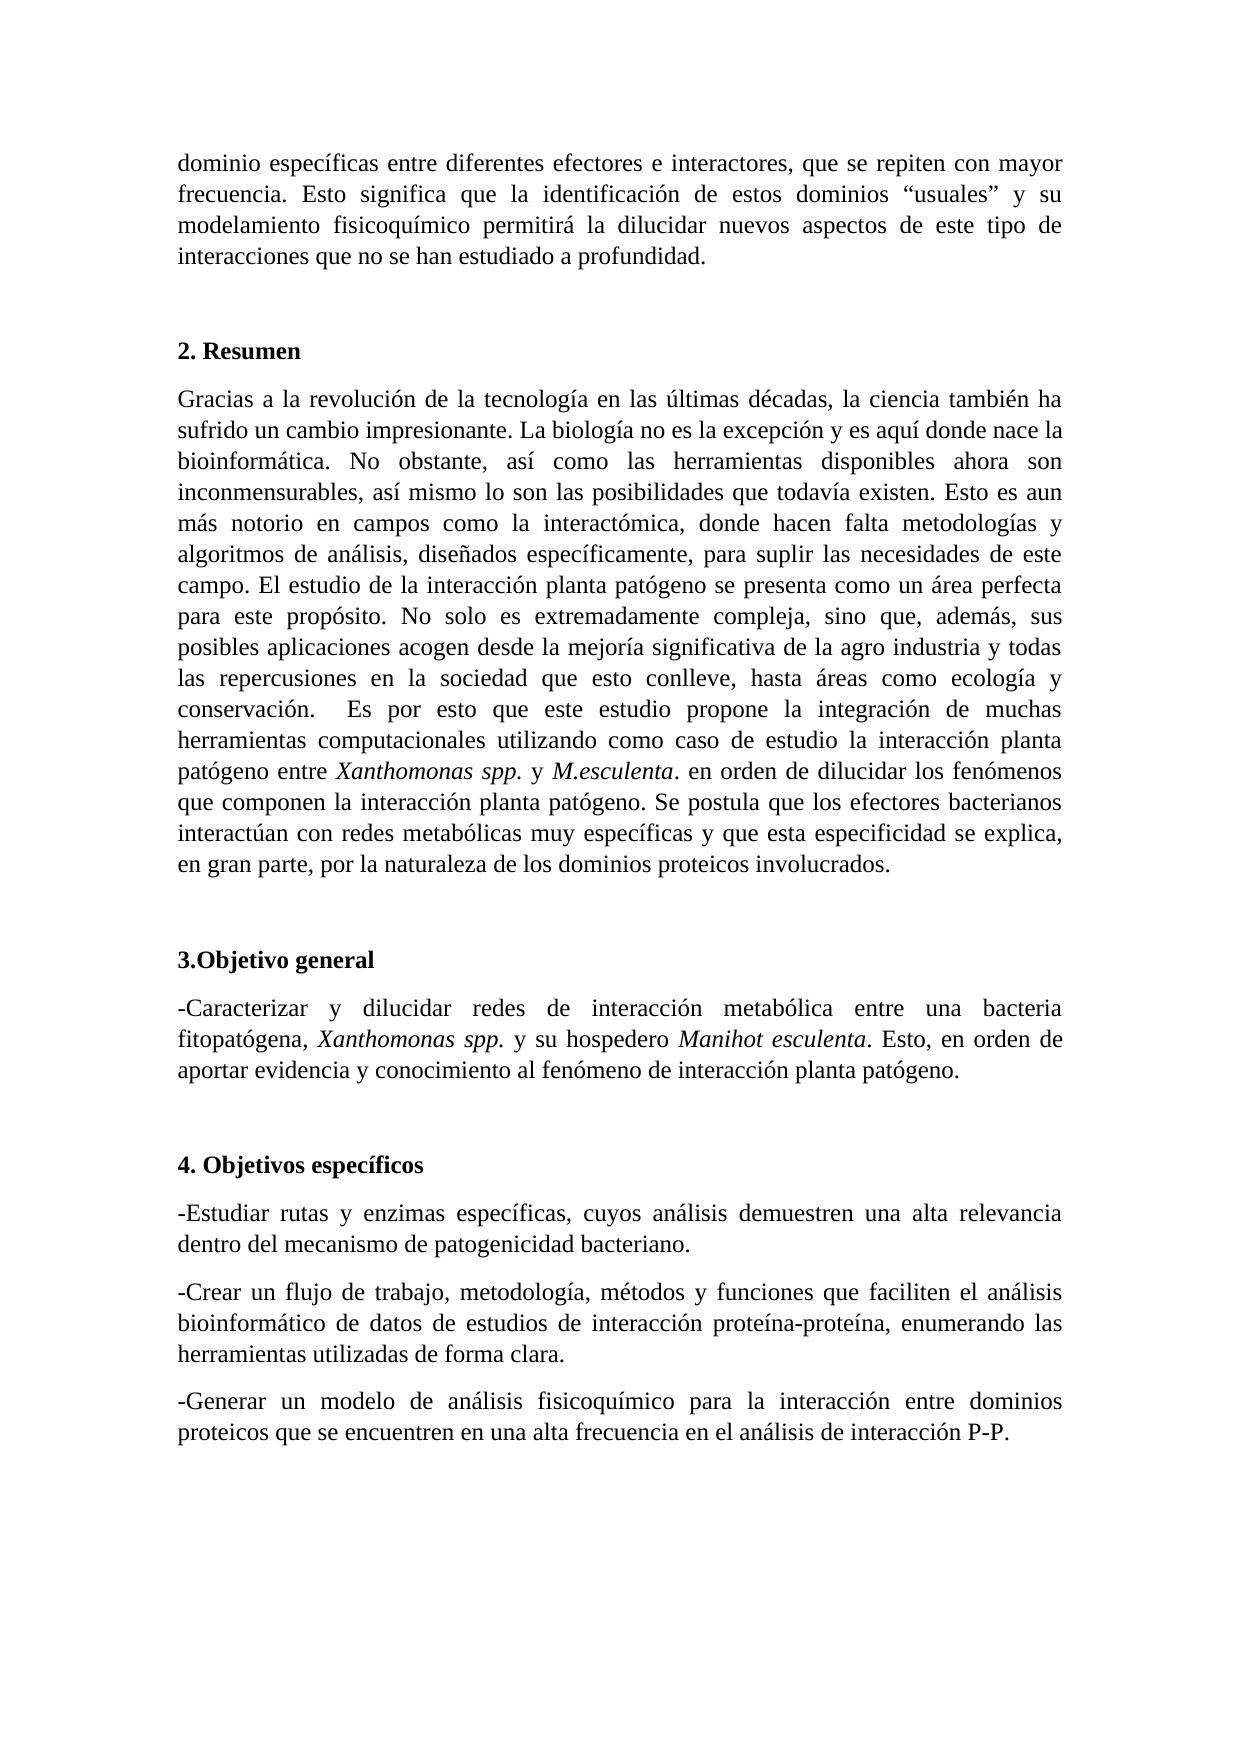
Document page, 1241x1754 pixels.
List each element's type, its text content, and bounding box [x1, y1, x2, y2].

text -Estudiar rutas y enzimas específicas, cuyos análisis demuestren una alta relevancia dentro del mecanismo de patogenicidad bacteriano. [177, 1198, 1063, 1258]
text -Generar un modelo de análisis fisicoquímico para la interacción entre dominios proteicos que se encuentren en una alta frecuencia en el análisis de interacción P-P. [177, 1386, 1063, 1446]
text 3.Objetivo general [177, 945, 1063, 974]
text Gracias a la revolución de la tecnología en las últimas décadas, la ciencia también ha sufrido un cambio impresionante. La biología no es la excepción y es aquí donde nace la bioinformática. No obstante, así como las herramientas disponibles ahora son inconmensurables, así mismo lo son las posibilidades que todavía existen. Esto es aun más notorio en campos como la interactómica, donde hacen falta metodologías y algoritmos de análisis, diseñados específicamente, para suplir las necesidades de este campo. El estudio de la interacción planta patógeno se presenta como un área perfecta para este propósito. No solo es extremadamente compleja, sino que, además, sus posibles aplicaciones acogen desde la mejoría significativa de la agro industria y todas las repercusiones en la sociedad que esto conlleve, hasta áreas como ecología y conservación. Es por esto que este estudio propone la integración de muchas herramientas computacionales utilizando como caso de estudio la interacción planta patógeno entre Xanthomonas spp. y M.esculenta. en orden de dilucidar los fenómenos que componen la interacción planta patógeno. Se postula que los efectores bacterianos interactúan con redes metabólicas muy específicas y que esta especificidad se explica, en gran parte, por la naturaleza de los dominios proteicos involucrados. [177, 384, 1063, 878]
text -Crear un flujo de trabajo, metodología, métodos y funciones que faciliten el análisis bioinformático de datos de estudios de interacción proteína-proteína, enumerando las herramientas utilizadas de forma clara. [177, 1277, 1063, 1367]
text 2. Resumen [177, 336, 1063, 365]
text 4. Objetivos específicos [177, 1150, 1063, 1179]
text dominio específicas entre diferentes efectores e interactores, que se repiten con mayor frecuencia. Esto significa que la identificación de estos dominios “usuales” y su modelamiento fisicoquímico permitirá la dilucidar nuevos aspectos de este tipo de interacciones que no se han estudiado a profundidad. [177, 148, 1063, 269]
text -Caracterizar y dilucidar redes de interacción metabólica entre una bacteria fitopatógena, Xanthomonas spp. y su hospedero Manihot esculenta. Esto, en orden de aportar evidencia y conocimiento al fenómeno de interacción planta patógeno. [177, 993, 1063, 1083]
